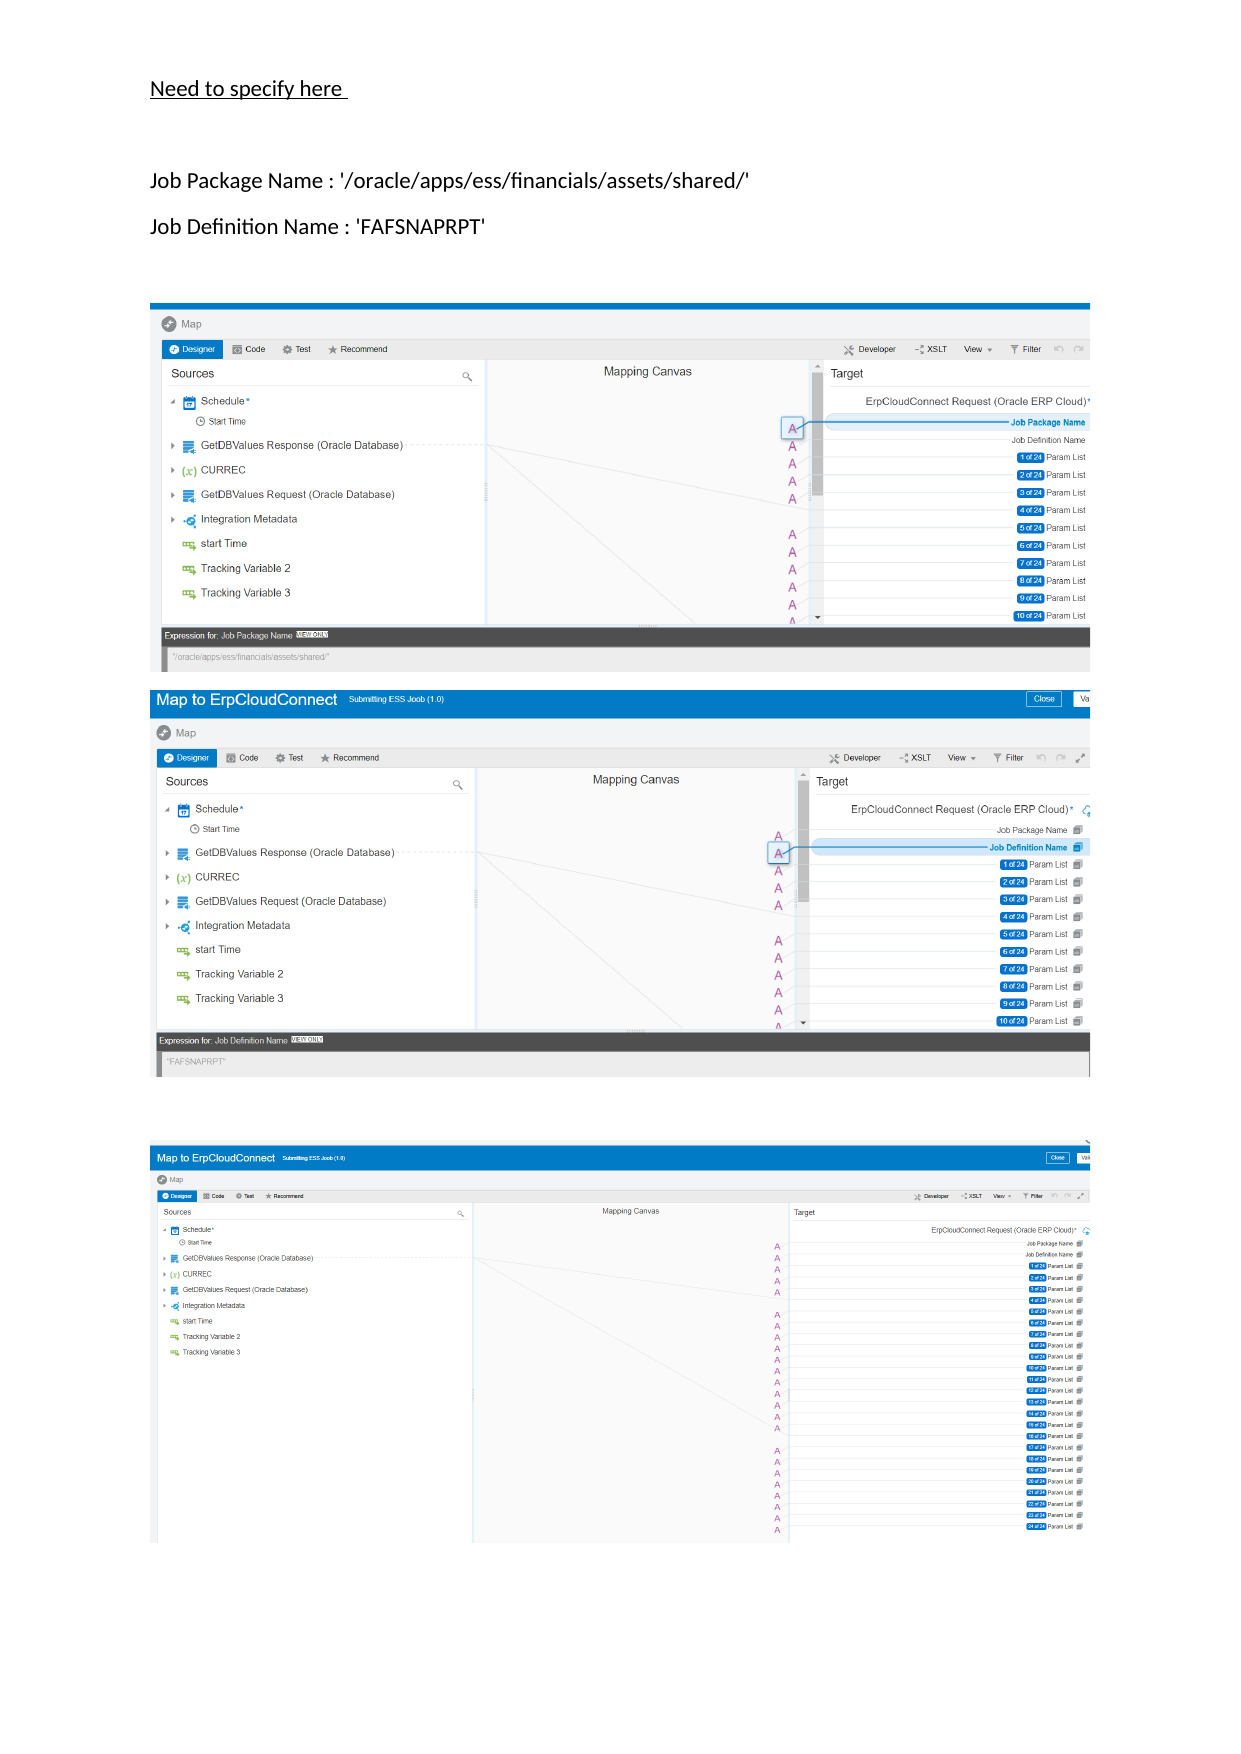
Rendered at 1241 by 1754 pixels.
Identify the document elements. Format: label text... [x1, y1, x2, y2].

text Need to specify here [150, 74, 1090, 102]
text Job Package Name : '/oracle/apps/ess/financials/assets/shared/' [150, 166, 1090, 194]
text Job Definition Name : 'FAFSNAPRPT' [150, 212, 1090, 240]
